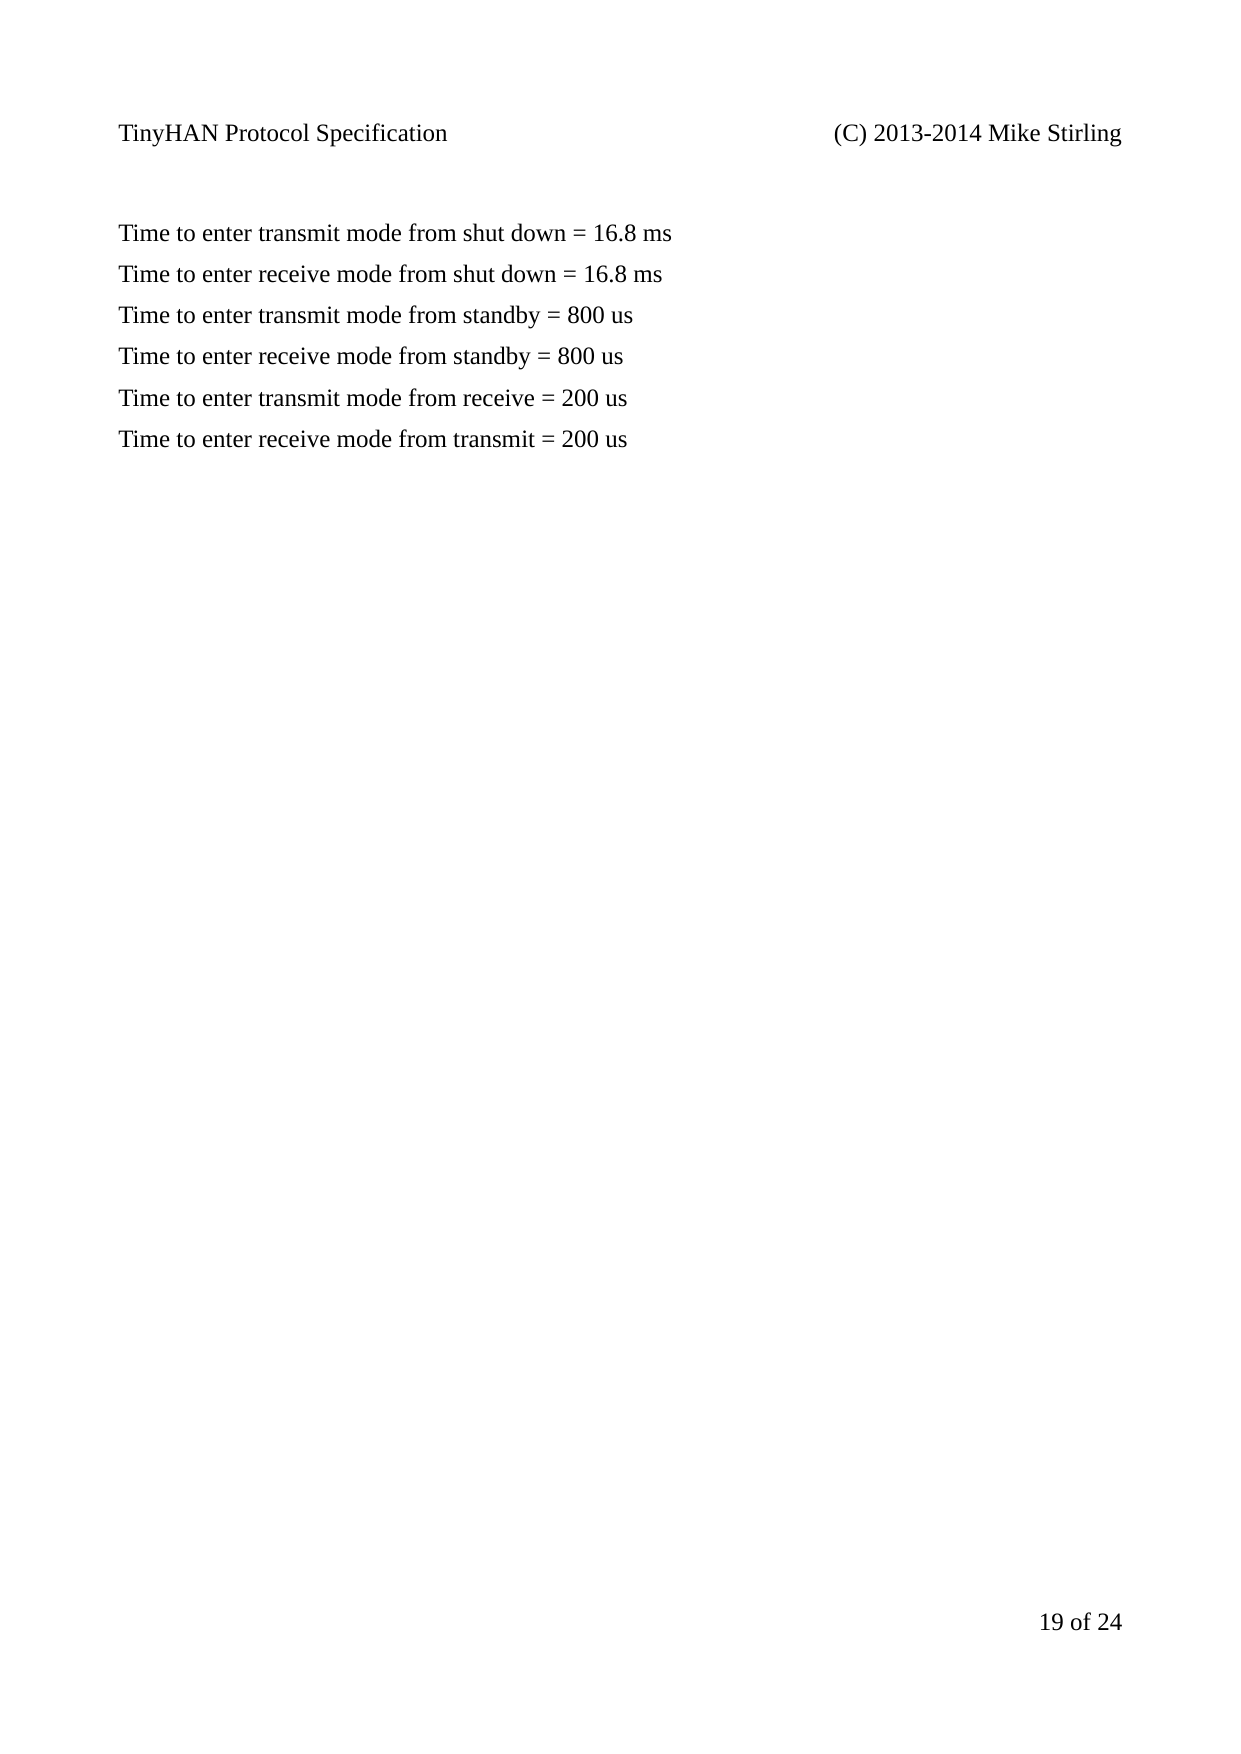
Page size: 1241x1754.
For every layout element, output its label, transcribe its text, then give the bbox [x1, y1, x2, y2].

text Time to enter receive mode from shut down = 16.8 ms [118, 259, 1122, 288]
text Time to enter receive mode from transmit = 200 us [118, 424, 1122, 453]
text Time to enter transmit mode from receive = 200 us [118, 383, 1122, 411]
text Time to enter transmit mode from standby = 800 us [118, 300, 1122, 329]
text Time to enter receive mode from standby = 800 us [118, 341, 1122, 370]
text Time to enter transmit mode from shut down = 16.8 ms [118, 218, 1122, 246]
